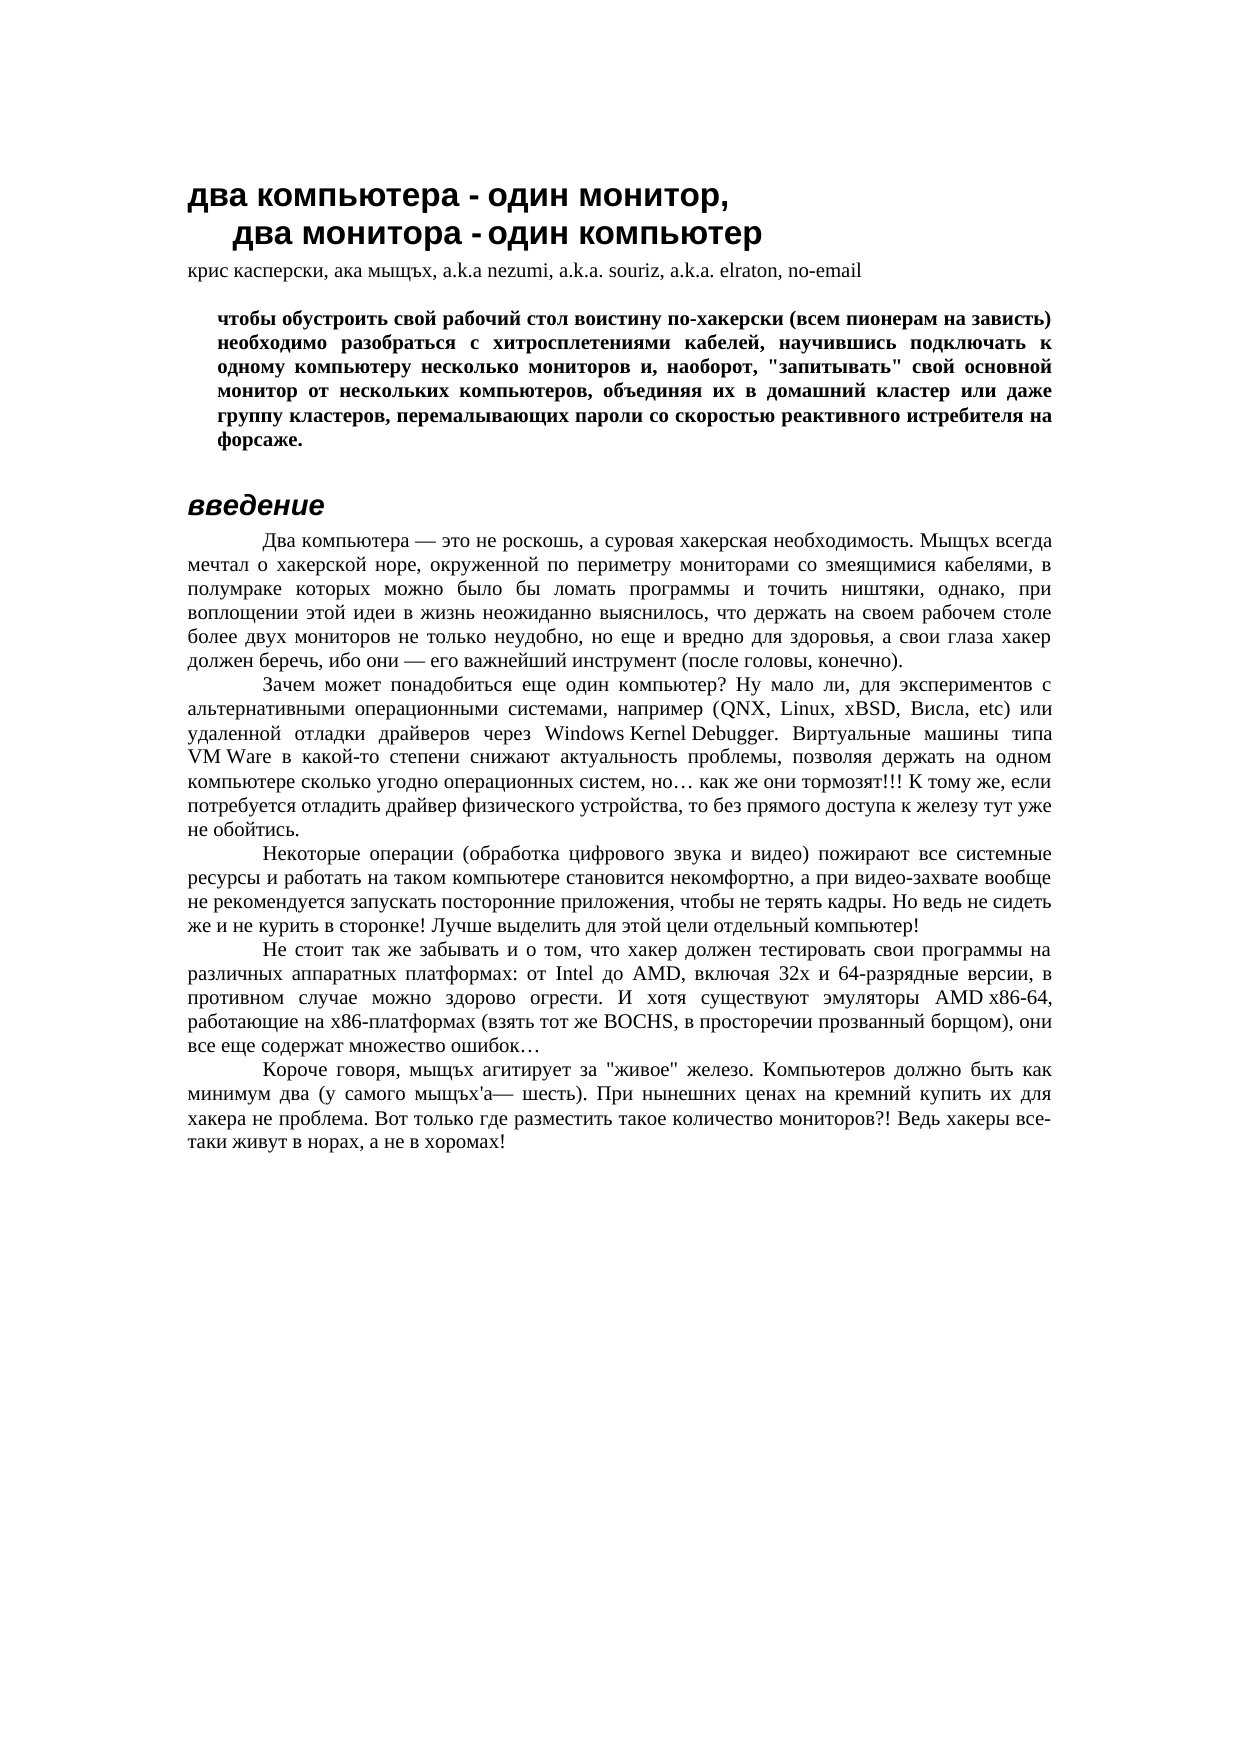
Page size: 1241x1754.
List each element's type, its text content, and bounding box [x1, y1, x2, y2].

text Зачем может понадобиться еще один компьютер? Ну мало ли, для экспериментов с альтернативными операционными системами, например (QNX, Linux, xBSD, Висла, etc) или удаленной отладки драйверов через Windows Kernel Debugger. Виртуальные машины типа VM Ware в какой-то степени снижают актуальность проблемы, позволяя держать на одном компьютере сколько угодно операционных систем, но… как же они тормозят!!! К тому же, если потребуется отладить драйвер физического устройства, то без прямого доступа к железу тут уже не обойтись. [187, 672, 1053, 841]
text Некоторые операции (обработка цифрового звука и видео) пожирают все системные ресурсы и работать на таком компьютере становится некомфортно, а при видео-захвате вообще не рекомендуется запускать посторонние приложения, чтобы не терять кадры. Но ведь не сидеть же и не курить в сторонке! Лучше выделить для этой цели отдельный компьютер! [187, 841, 1053, 937]
text крис касперски, ака мыщъх, a.k.a nezumi, a.k.a. souriz, a.k.a. elraton, no-email [187, 258, 1053, 282]
subtitle введение [187, 488, 1053, 522]
text Не стоит так же забывать и о том, что хакер должен тестировать свои программы на различных аппаратных платформах: от Intel до AMD, включая 32x и 64-разрядные версии, в противном случае можно здорово огрести. И хотя существуют эмуляторы AMD x86-64, работающие на x86-платформах (взять тот же BOCHS, в просторечии прозванный борщом), они все еще содержат множество ошибок… [187, 937, 1053, 1057]
subtitle два компьютера - один монитор, два монитора - один компьютер [187, 175, 1053, 252]
text Два компьютера — это не роскошь, а суровая хакерская необходимость. Мыщъх всегда мечтал о хакерской норе, окруженной по периметру мониторами со змеящимися кабелями, в полумраке которых можно было бы ломать программы и точить ништяки, однако, при воплощении этой идеи в жизнь неожиданно выяснилось, что держать на своем рабочем столе более двух мониторов не только неудобно, но еще и вредно для здоровья, а свои глаза хакер должен беречь, ибо они — его важнейший инструмент (после головы, конечно). [187, 528, 1053, 672]
text Короче говоря, мыщъх агитирует за "живое" железо. Компьютеров должно быть как минимум два (у самого мыщъх'а— шесть). При нынешних ценах на кремний купить их для хакера не проблема. Вот только где разместить такое количество мониторов?! Ведь хакеры все-таки живут в норах, а не в хоромах! [187, 1057, 1053, 1153]
text чтобы обустроить свой рабочий стол воистину по-хакерски (всем пионерам на зависть) необходимо разобраться с хитросплетениями кабелей, научившись подключать к одному компьютеру несколько мониторов и, наоборот, "запитывать" свой основной монитор от нескольких компьютеров, объединяя их в домашний кластер или даже группу кластеров, перемалывающих пароли со скоростью реактивного истребителя на форсаже. [217, 306, 1053, 451]
